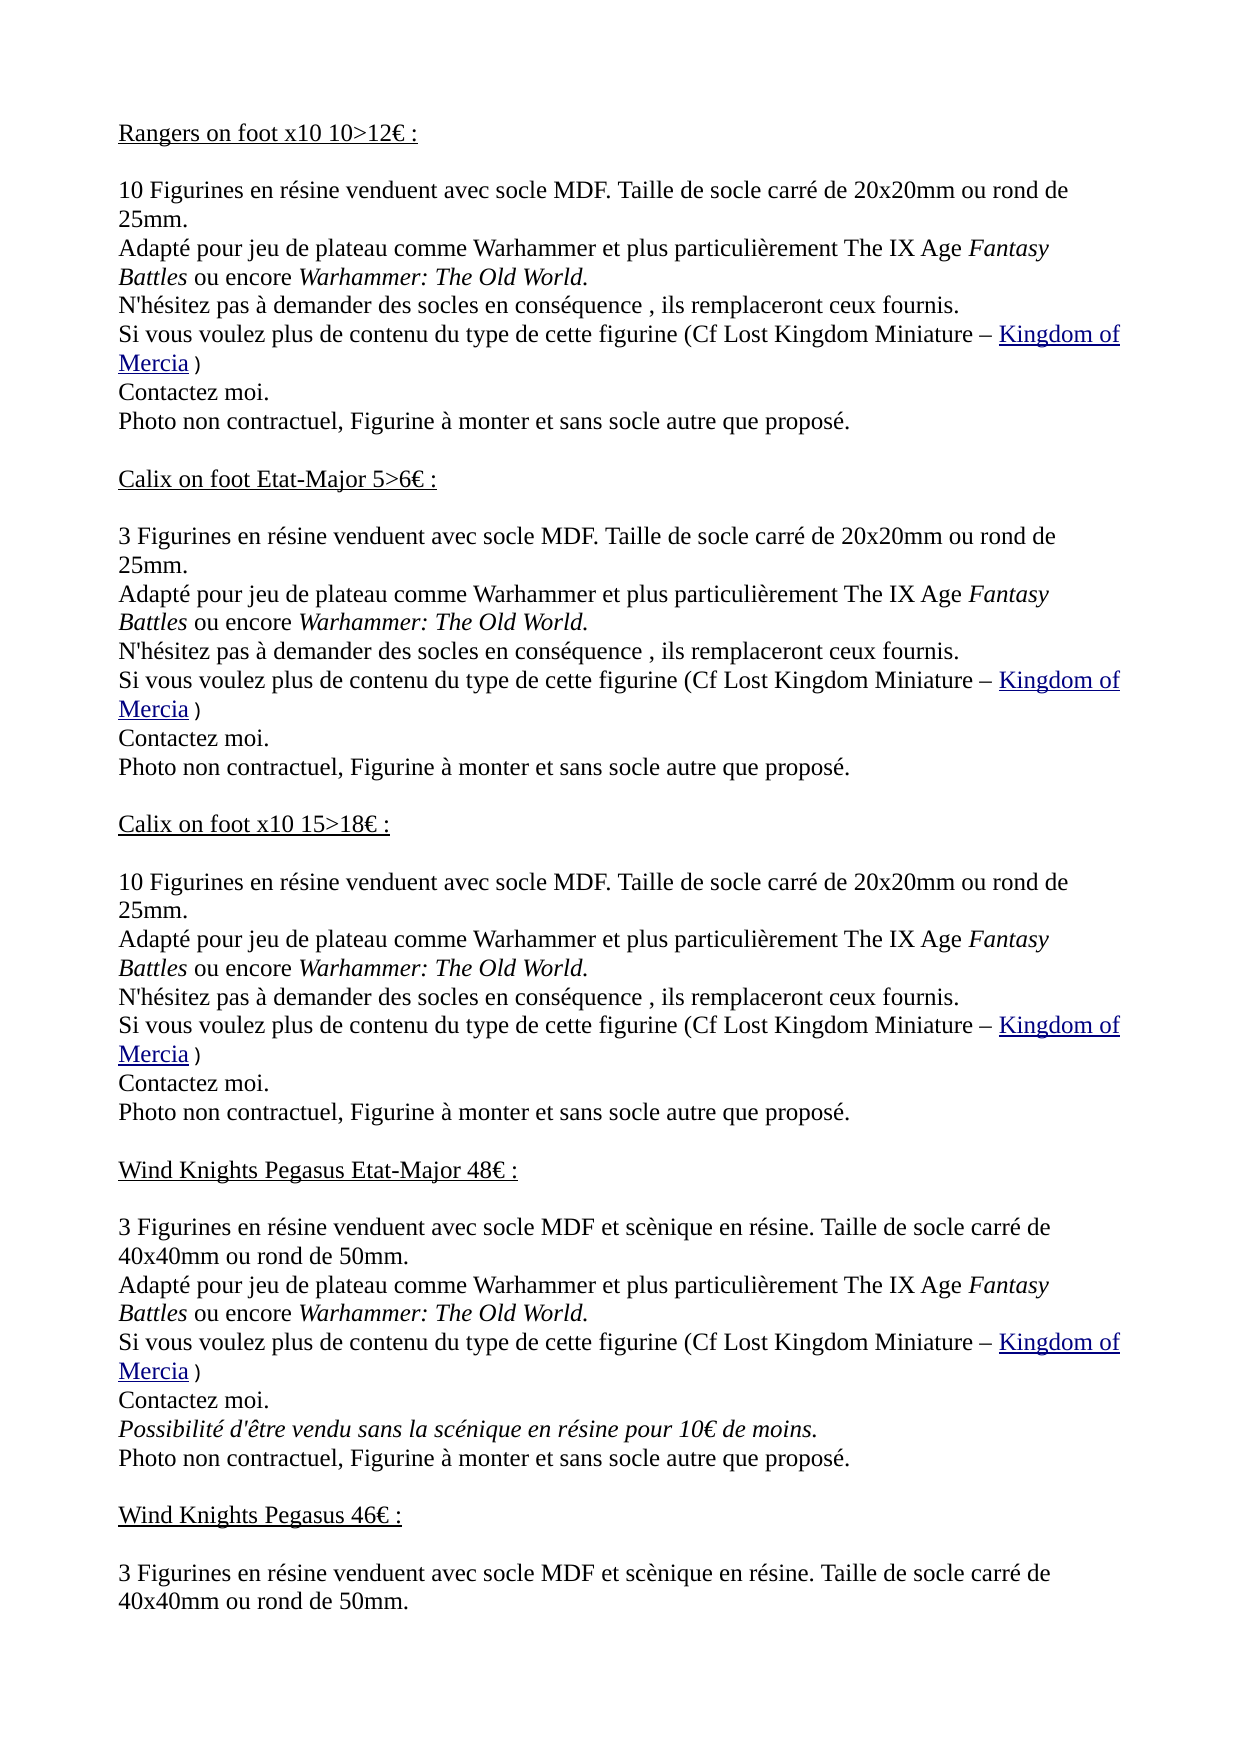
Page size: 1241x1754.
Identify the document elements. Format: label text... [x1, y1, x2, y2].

text Wind Knights Pegasus Etat-Major 48€ : [118, 1155, 1122, 1183]
text 10 Figurines en résine venduent avec socle MDF. Taille de socle carré de 20x20mm ou rond de 25mm. Adapté pour jeu de plateau comme Warhammer et plus particulièrement The IX Age Fantasy Battles ou encore Warhammer: The Old World. [118, 176, 1122, 291]
text Contactez moi. [118, 377, 1122, 406]
text Rangers on foot x10 10>12€ : [118, 118, 1122, 147]
text Photo non contractuel, Figurine à monter et sans socle autre que proposé. [118, 752, 1122, 780]
text Contactez moi. [118, 723, 1122, 752]
text 10 Figurines en résine venduent avec socle MDF. Taille de socle carré de 20x20mm ou rond de 25mm. Adapté pour jeu de plateau comme Warhammer et plus particulièrement The IX Age Fantasy Battles ou encore Warhammer: The Old World. [118, 867, 1122, 982]
text Calix on foot Etat-Major 5>6€ : [118, 464, 1122, 492]
text Photo non contractuel, Figurine à monter et sans socle autre que proposé. [118, 406, 1122, 435]
text N'hésitez pas à demander des socles en conséquence , ils remplaceront ceux fournis. Si vous voulez plus de contenu du type de cette figurine (Cf Lost Kingdom Miniature – Kingdom of Mercia ) [118, 636, 1122, 723]
text 3 Figurines en résine venduent avec socle MDF. Taille de socle carré de 20x20mm ou rond de 25mm. Adapté pour jeu de plateau comme Warhammer et plus particulièrement The IX Age Fantasy Battles ou encore Warhammer: The Old World. [118, 521, 1122, 636]
text Contactez moi. Possibilité d'être vendu sans la scénique en résine pour 10€ de moins. [118, 1385, 1122, 1443]
text Wind Knights Pegasus 46€ : [118, 1500, 1122, 1529]
text Calix on foot x10 15>18€ : [118, 809, 1122, 838]
text N'hésitez pas à demander des socles en conséquence , ils remplaceront ceux fournis. Si vous voulez plus de contenu du type de cette figurine (Cf Lost Kingdom Miniature – Kingdom of Mercia ) [118, 291, 1122, 377]
text N'hésitez pas à demander des socles en conséquence , ils remplaceront ceux fournis. Si vous voulez plus de contenu du type de cette figurine (Cf Lost Kingdom Miniature – Kingdom of Mercia ) [118, 982, 1122, 1068]
text Photo non contractuel, Figurine à monter et sans socle autre que proposé. [118, 1097, 1122, 1126]
text Contactez moi. [118, 1068, 1122, 1097]
text Photo non contractuel, Figurine à monter et sans socle autre que proposé. [118, 1443, 1122, 1471]
text 3 Figurines en résine venduent avec socle MDF et scènique en résine. Taille de socle carré de 40x40mm ou rond de 50mm. Adapté pour jeu de plateau comme Warhammer et plus particulièrement The IX Age Fantasy Battles ou encore Warhammer: The Old World. Si vous voulez plus de contenu du type de cette figurine (Cf Lost Kingdom Miniature – Kingdom of Mercia ) [118, 1212, 1122, 1385]
text 3 Figurines en résine venduent avec socle MDF et scènique en résine. Taille de socle carré de 40x40mm ou rond de 50mm. [118, 1558, 1122, 1615]
